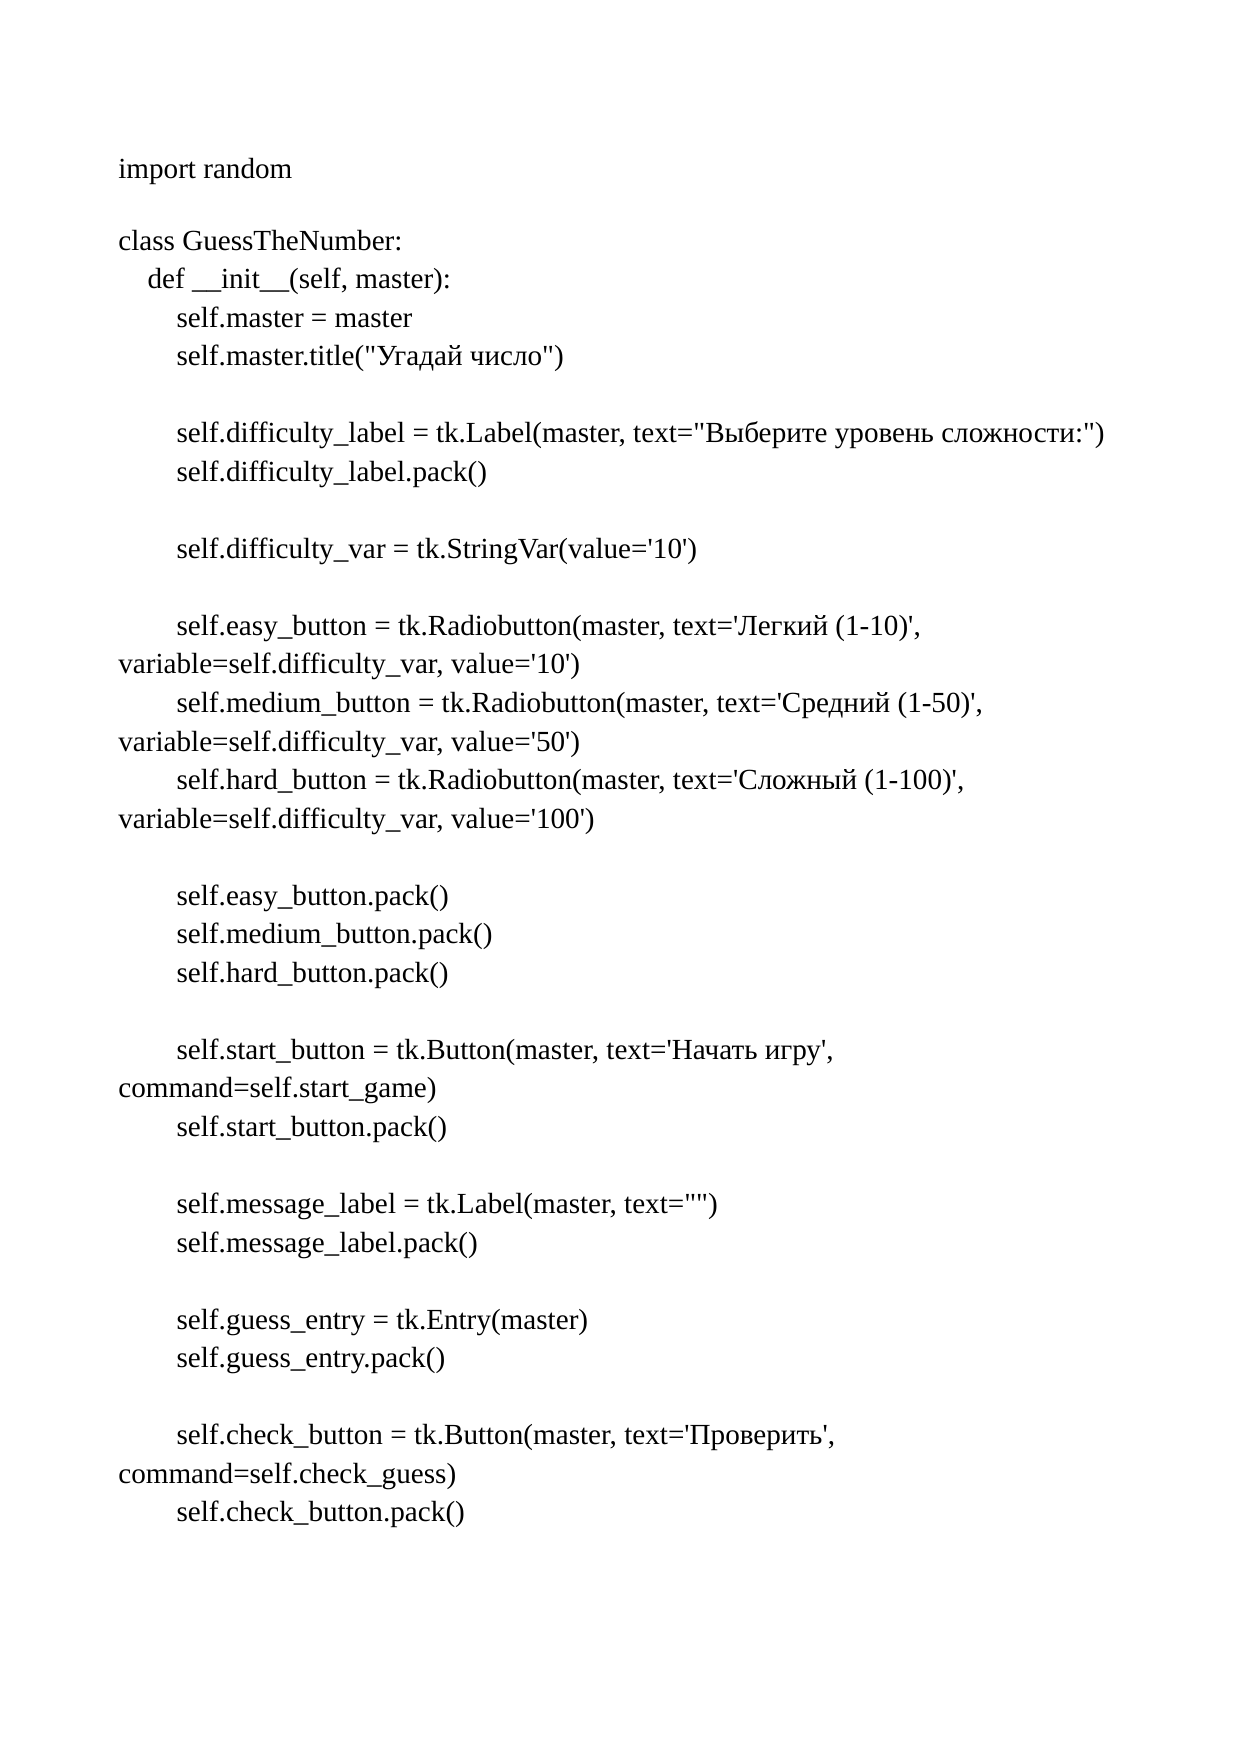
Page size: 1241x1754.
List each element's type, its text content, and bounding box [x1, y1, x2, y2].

text def __init__(self, master): [118, 261, 1122, 295]
text self.easy_button = tk.Radiobutton(master, text='Легкий (1-10)', variable=self.difficulty_var, value='10') [118, 608, 1122, 680]
text class GuessTheNumber: [118, 223, 1122, 256]
text self.master.title("Угадай число") [118, 338, 1122, 372]
text self.message_label.pack() [118, 1225, 1122, 1258]
text self.hard_button = tk.Radiobutton(master, text='Сложный (1-100)', variable=self.difficulty_var, value='100') [118, 762, 1122, 834]
text self.guess_entry.pack() [118, 1340, 1122, 1374]
text self.check_button.pack() [118, 1494, 1122, 1528]
text import random [118, 151, 1122, 185]
text self.medium_button.pack() [118, 916, 1122, 950]
text self.check_button = tk.Button(master, text='Проверить', command=self.check_guess) [118, 1417, 1122, 1489]
text self.guess_entry = tk.Entry(master) [118, 1302, 1122, 1335]
text self.easy_button.pack() [118, 878, 1122, 911]
text self.difficulty_label.pack() [118, 454, 1122, 487]
text self.master = master [118, 300, 1122, 333]
text self.difficulty_var = tk.StringVar(value='10') [118, 531, 1122, 564]
text self.message_label = tk.Label(master, text="") [118, 1186, 1122, 1220]
text self.start_button = tk.Button(master, text='Начать игру', command=self.start_game) [118, 1032, 1122, 1104]
text self.difficulty_label = tk.Label(master, text="Выберите уровень сложности:") [118, 415, 1122, 449]
text self.hard_button.pack() [118, 955, 1122, 988]
text self.start_button.pack() [118, 1109, 1122, 1143]
text self.medium_button = tk.Radiobutton(master, text='Средний (1-50)', variable=self.difficulty_var, value='50') [118, 685, 1122, 757]
